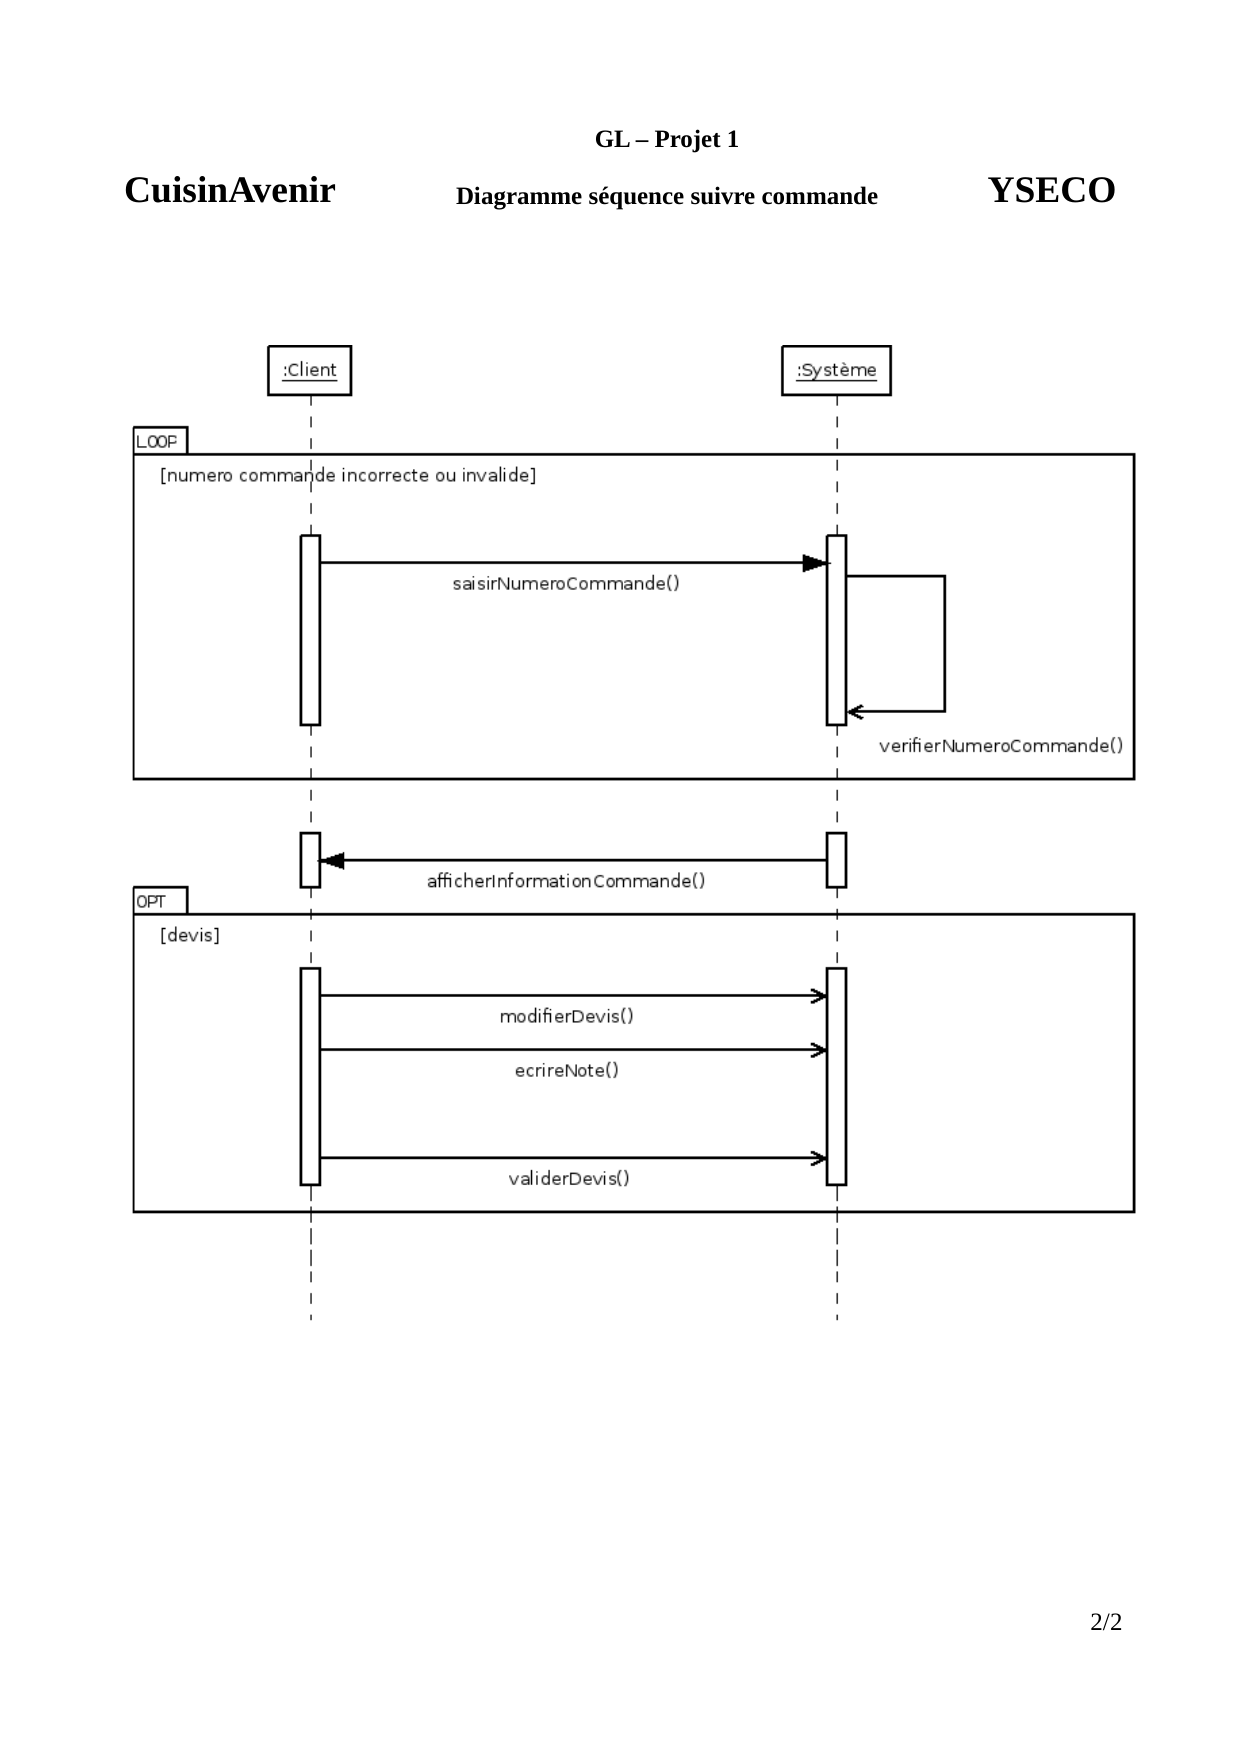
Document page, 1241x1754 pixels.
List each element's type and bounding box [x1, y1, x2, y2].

picture [132, 345, 1137, 1323]
